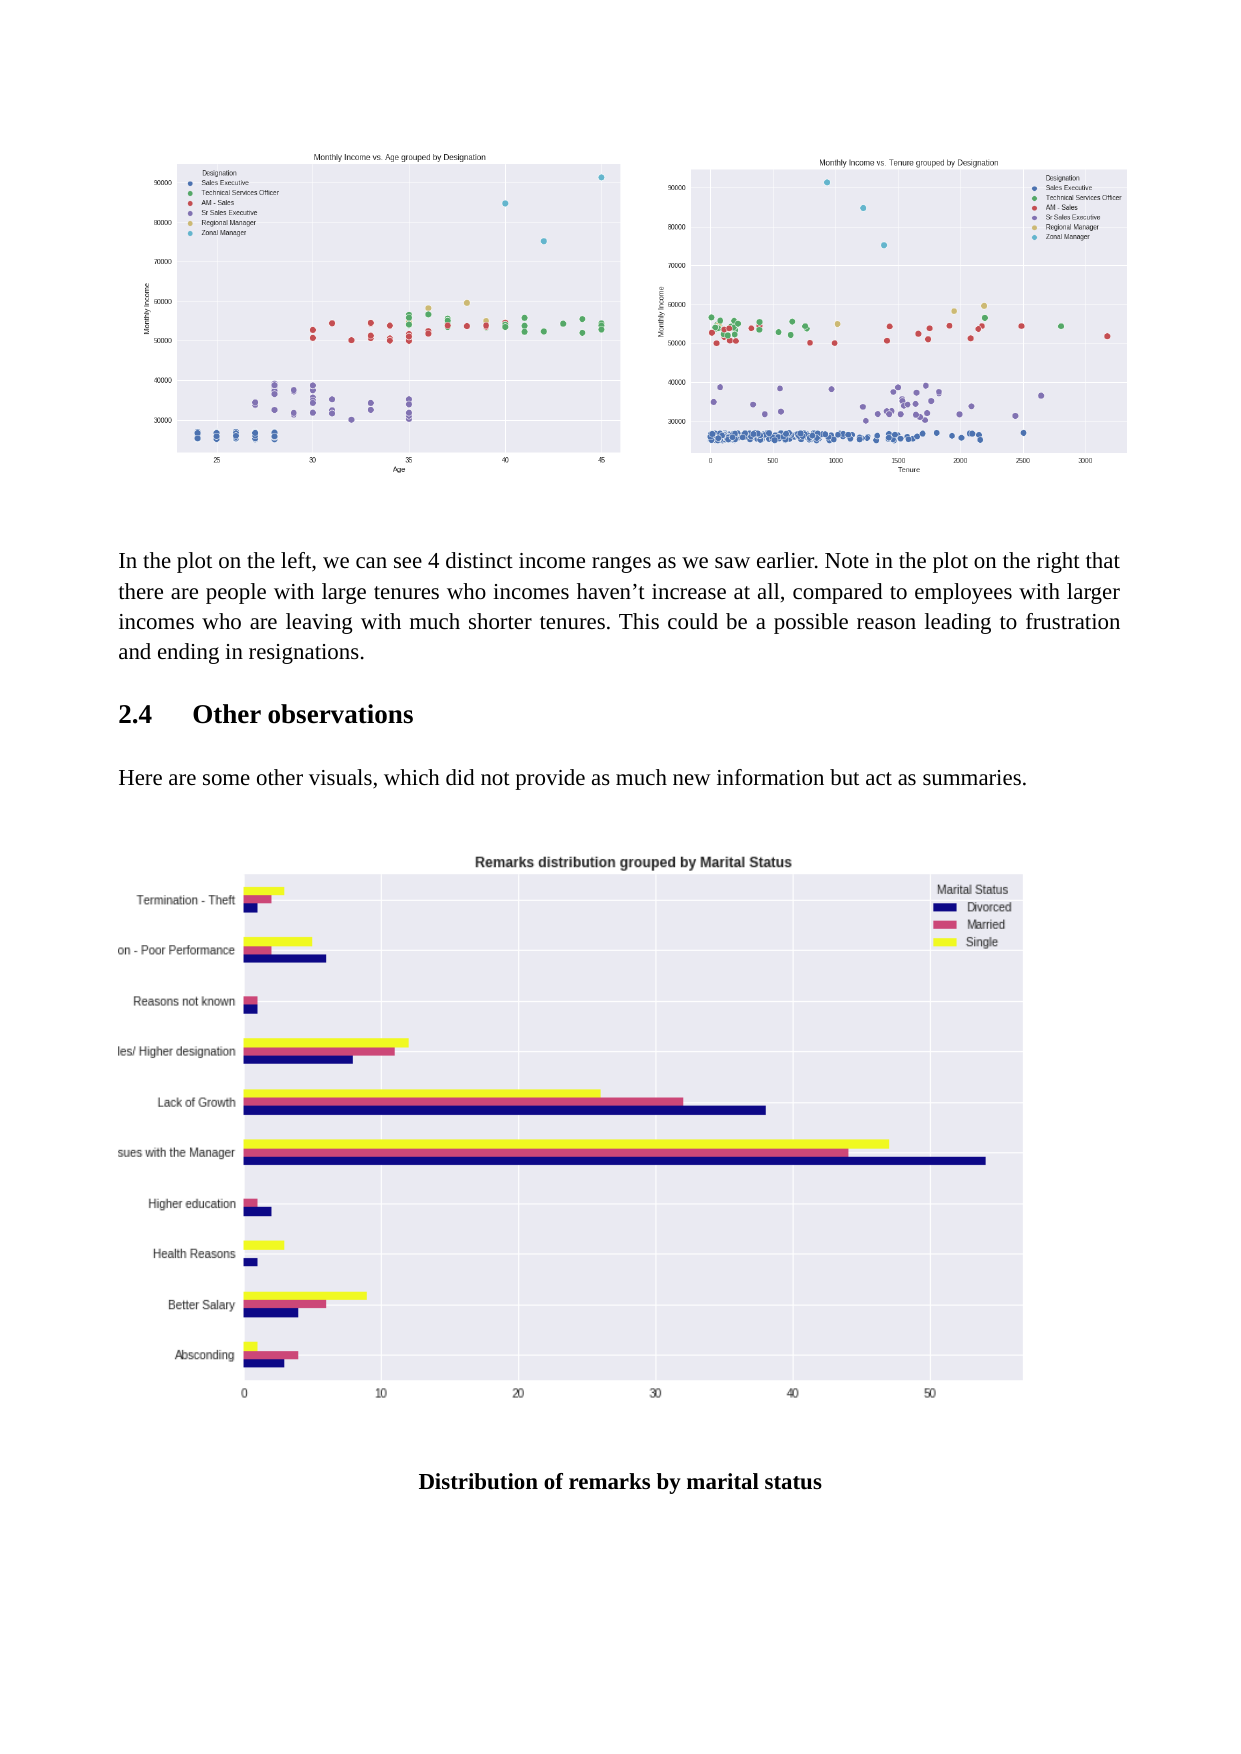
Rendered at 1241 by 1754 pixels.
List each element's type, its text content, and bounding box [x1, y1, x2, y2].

text Here are some other visuals, which did not provide as much new information but act as summaries. [118, 764, 1122, 791]
text 2.4 Other observations [118, 698, 1122, 730]
picture [105, 118, 1183, 500]
picture [118, 794, 1123, 1464]
text In the plot on the left, we can see 4 distinct income ranges as we saw earlier. Note in the plot on the right that there are people with large tenures who incomes haven’t increase at all, compared to employees with larger incomes who are leaving with much shorter tenures. This could be a possible reason leading to frustration and ending in resignations. [118, 547, 1122, 664]
text Distribution of remarks by marital status [118, 1464, 1122, 1494]
